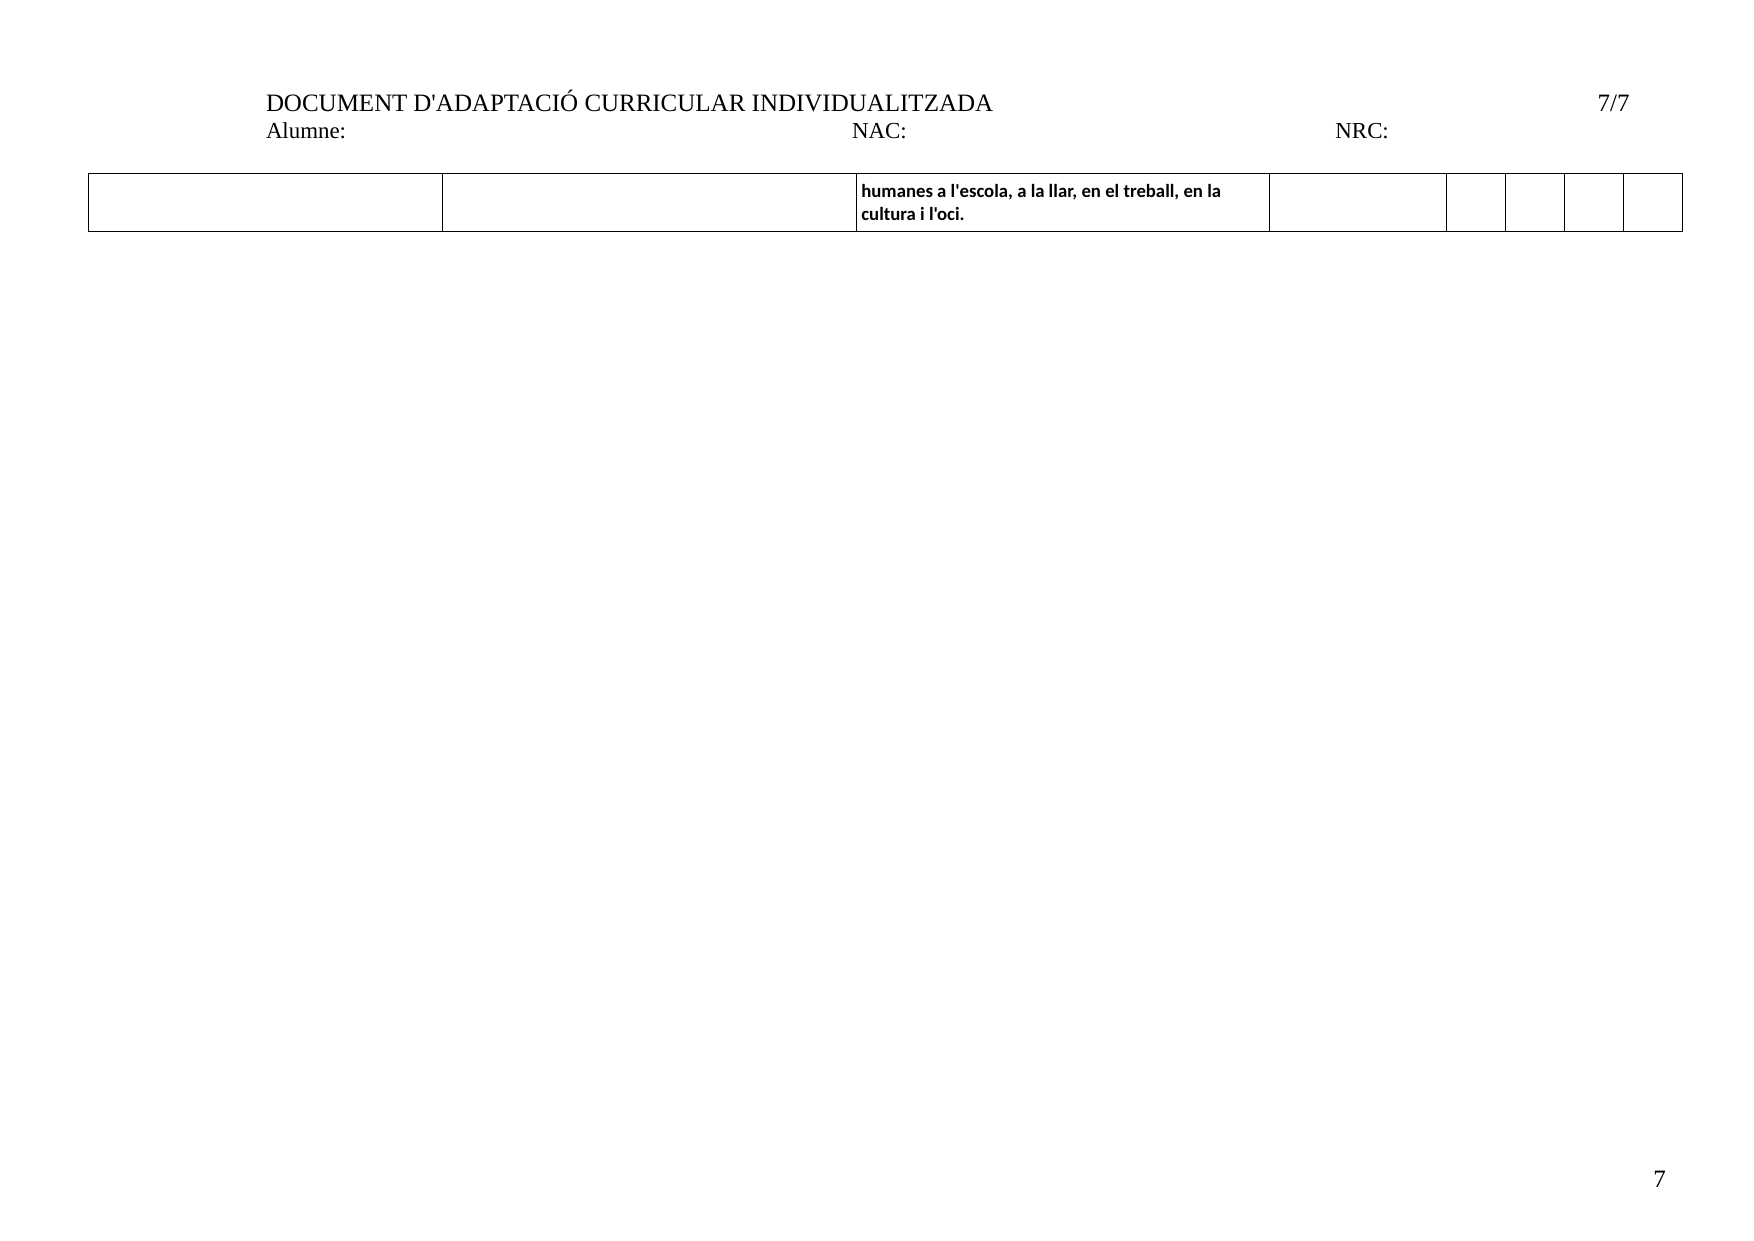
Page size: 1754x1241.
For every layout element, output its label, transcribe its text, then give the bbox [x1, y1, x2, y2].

table_cell [1270, 174, 1446, 231]
table_cell humanes a l'escola, a la llar, en el treball, en la cultura i l'oci. [857, 174, 1269, 231]
table_cell [443, 174, 856, 231]
table_cell [1565, 174, 1623, 231]
table_cell [1447, 174, 1505, 231]
table_cell [89, 174, 442, 231]
table_cell [1506, 174, 1564, 231]
table_cell [1624, 174, 1682, 231]
